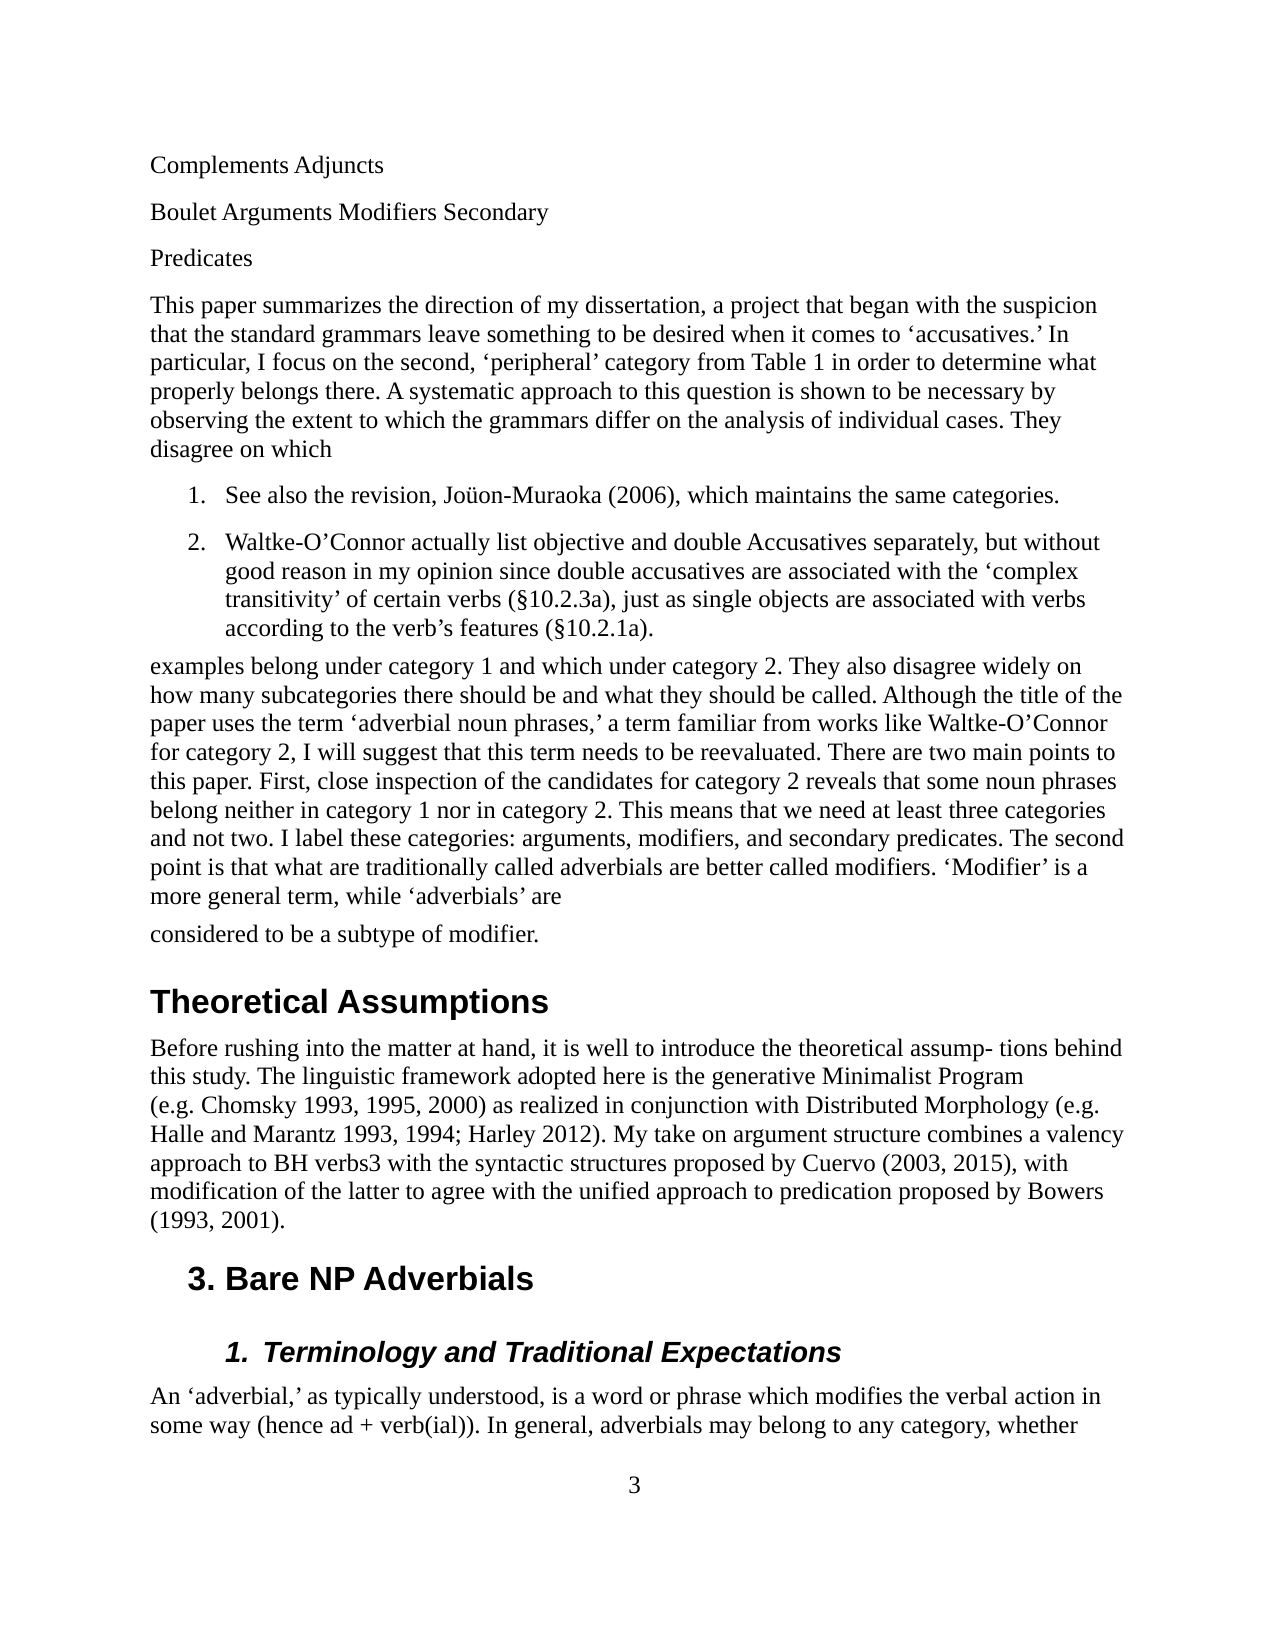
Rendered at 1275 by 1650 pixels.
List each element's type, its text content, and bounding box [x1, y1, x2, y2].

text Boulet Arguments Modifiers Secondary [150, 197, 1125, 225]
text This paper summarizes the direction of my dissertation, a project that began with the suspicion that the standard grammars leave something to be desired when it comes to ‘accusatives.’ In particular, I focus on the second, ‘peripheral’ category from Table 1 in order to determine what properly belongs there. A systematic approach to this question is shown to be necessary by observing the extent to which the grammars differ on the analysis of individual cases. They disagree on which [150, 290, 1125, 462]
text Complements Adjuncts [150, 150, 1125, 179]
list Waltke-O’Connor actually list objective and double Accusatives separately, but without good reason in my opinion since double accusatives are associated with the ‘complex transitivity’ of certain verbs (§10.2.3a), just as single objects are associated with verbs according to the verb’s features (§10.2.1a). [187, 527, 1125, 642]
text An ‘adverbial,’ as typically understood, is a word or phrase which modifies the verbal action in some way (hence ad + verb(ial)). In general, adverbials may belong to any category, whether [150, 1381, 1125, 1438]
subtitle Theoretical Assumptions [150, 981, 1125, 1020]
subtitle Terminology and Traditional Expectations [225, 1335, 1125, 1368]
text examples belong under category 1 and which under category 2. They also disagree widely on how many subcategories there should be and what they should be called. Although the title of the paper uses the term ‘adverbial noun phrases,’ a term familiar from works like Waltke-O’Connor for category 2, I will suggest that this term needs to be reevaluated. There are two main points to this paper. First, close inspection of the candidates for category 2 reveals that some noun phrases belong neither in category 1 nor in category 2. This means that we need at least three categories and not two. I label these categories: arguments, modifiers, and secondary predicates. The second point is that what are traditionally called adverbials are better called modifiers. ‘Modifier’ is a more general term, while ‘adverbials’ are [150, 651, 1125, 910]
text Predicates [150, 243, 1125, 272]
text Before rushing into the matter at hand, it is well to introduce the theoretical assump- tions behind this study. The linguistic framework adopted here is the generative Minimalist Program (e.g. Chomsky 1993, 1995, 2000) as realized in conjunction with Distributed Morphology (e.g. Halle and Marantz 1993, 1994; Harley 2012). My take on argument structure combines a valency approach to BH verbs3 with the syntactic structures proposed by Cuervo (2003, 2015), with modification of the latter to agree with the unified approach to predication proposed by Bowers (1993, 2001). [150, 1033, 1125, 1234]
text considered to be a subtype of modifier. [150, 919, 1125, 947]
list See also the revision, Joüon-Muraoka (2006), which maintains the same categories. [187, 480, 1125, 509]
subtitle Bare NP Adverbials [187, 1259, 1125, 1297]
